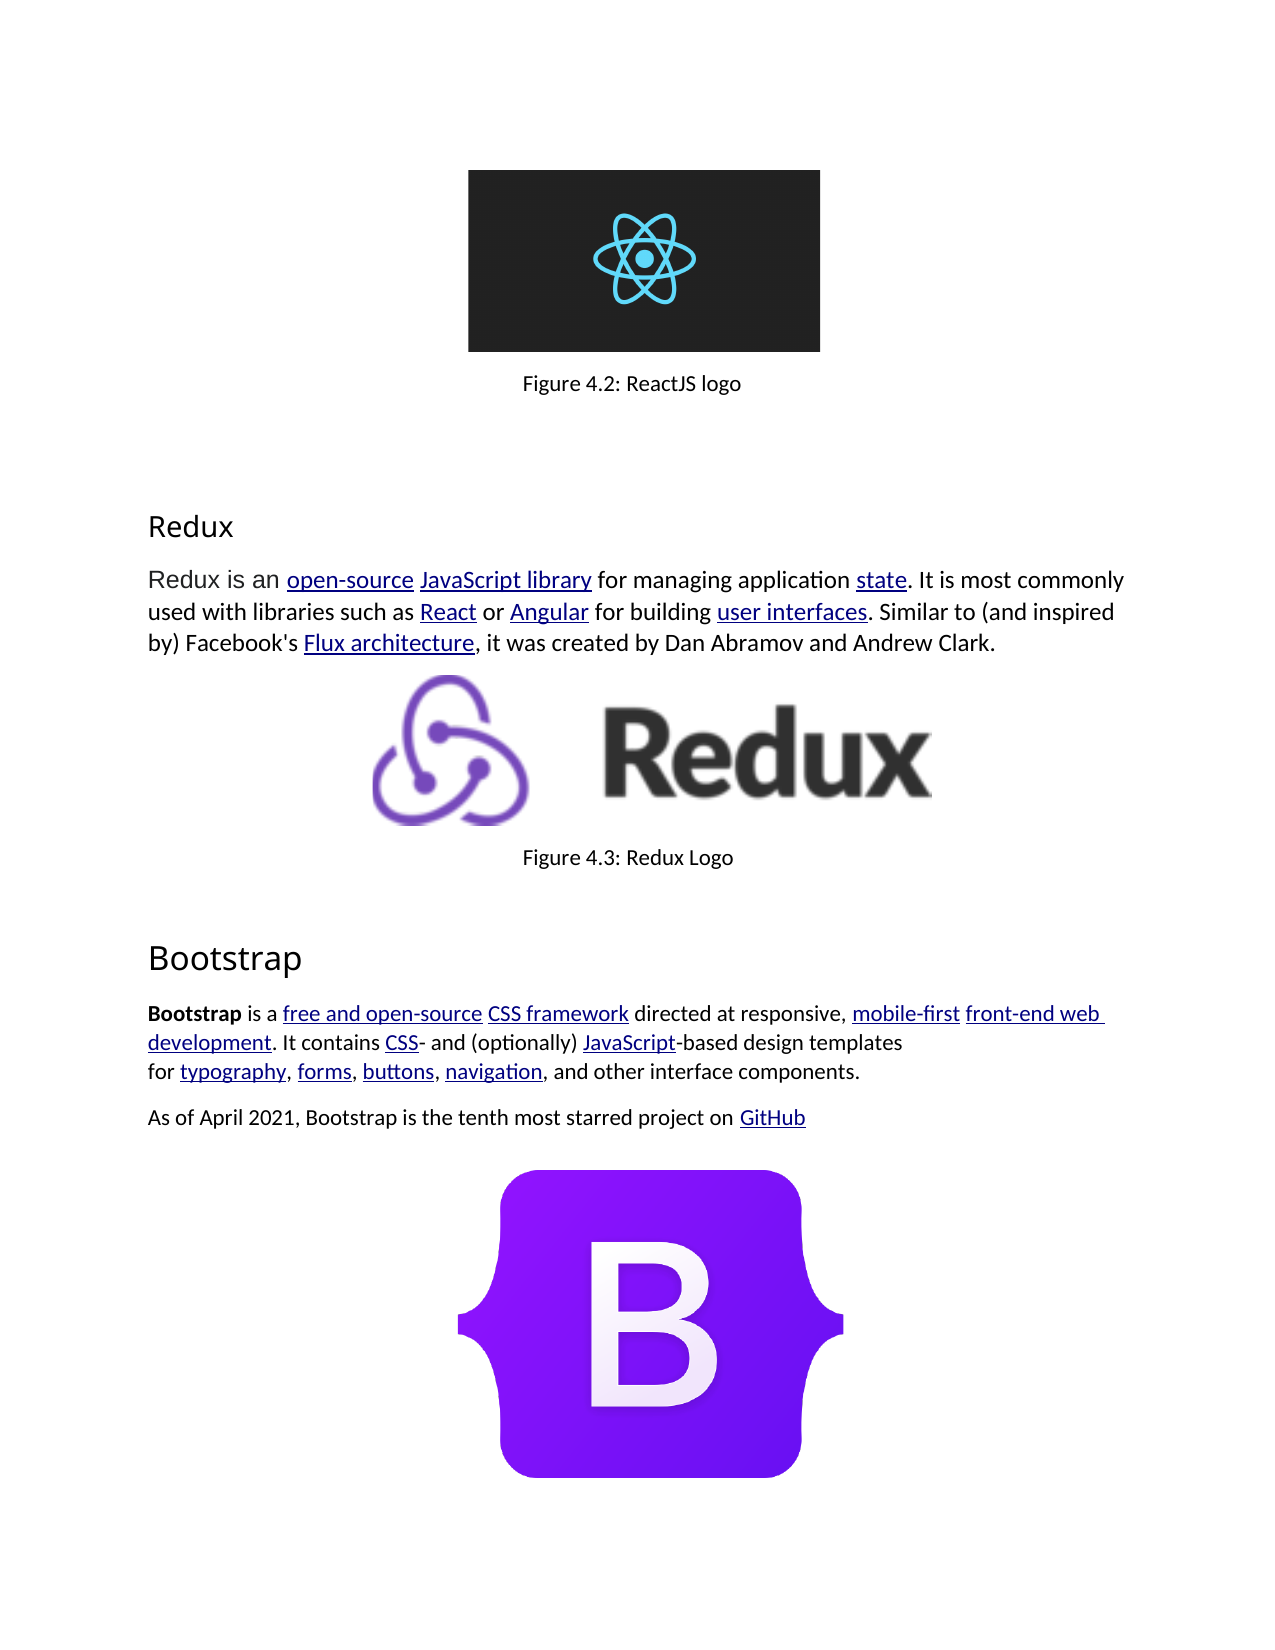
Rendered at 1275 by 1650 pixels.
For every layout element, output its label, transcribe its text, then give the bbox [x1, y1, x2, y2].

text Redux [148, 506, 1127, 546]
text Bootstrap [148, 935, 1127, 980]
text Redux is an open-source JavaScript library for managing application state. It is most commonly used with libraries such as React or Angular for building user interfaces. Similar to (and inspired by) Facebook's Flux architecture, it was created by Dan Abramov and Andrew Clark. [148, 564, 1127, 658]
text As of April 2021, Bootstrap is the tenth most starred project on GitHub [148, 1103, 1127, 1131]
text Figure 4.3: Redux Logo [298, 843, 1127, 871]
text Figure 4.2: ReactJS logo [148, 369, 1127, 397]
text Bootstrap is a free and open-source CSS framework directed at responsive, mobile-first front-end web development. It contains CSS- and (optionally) JavaScript-based design templates for typography, forms, buttons, navigation, and other interface components. [148, 999, 1127, 1085]
